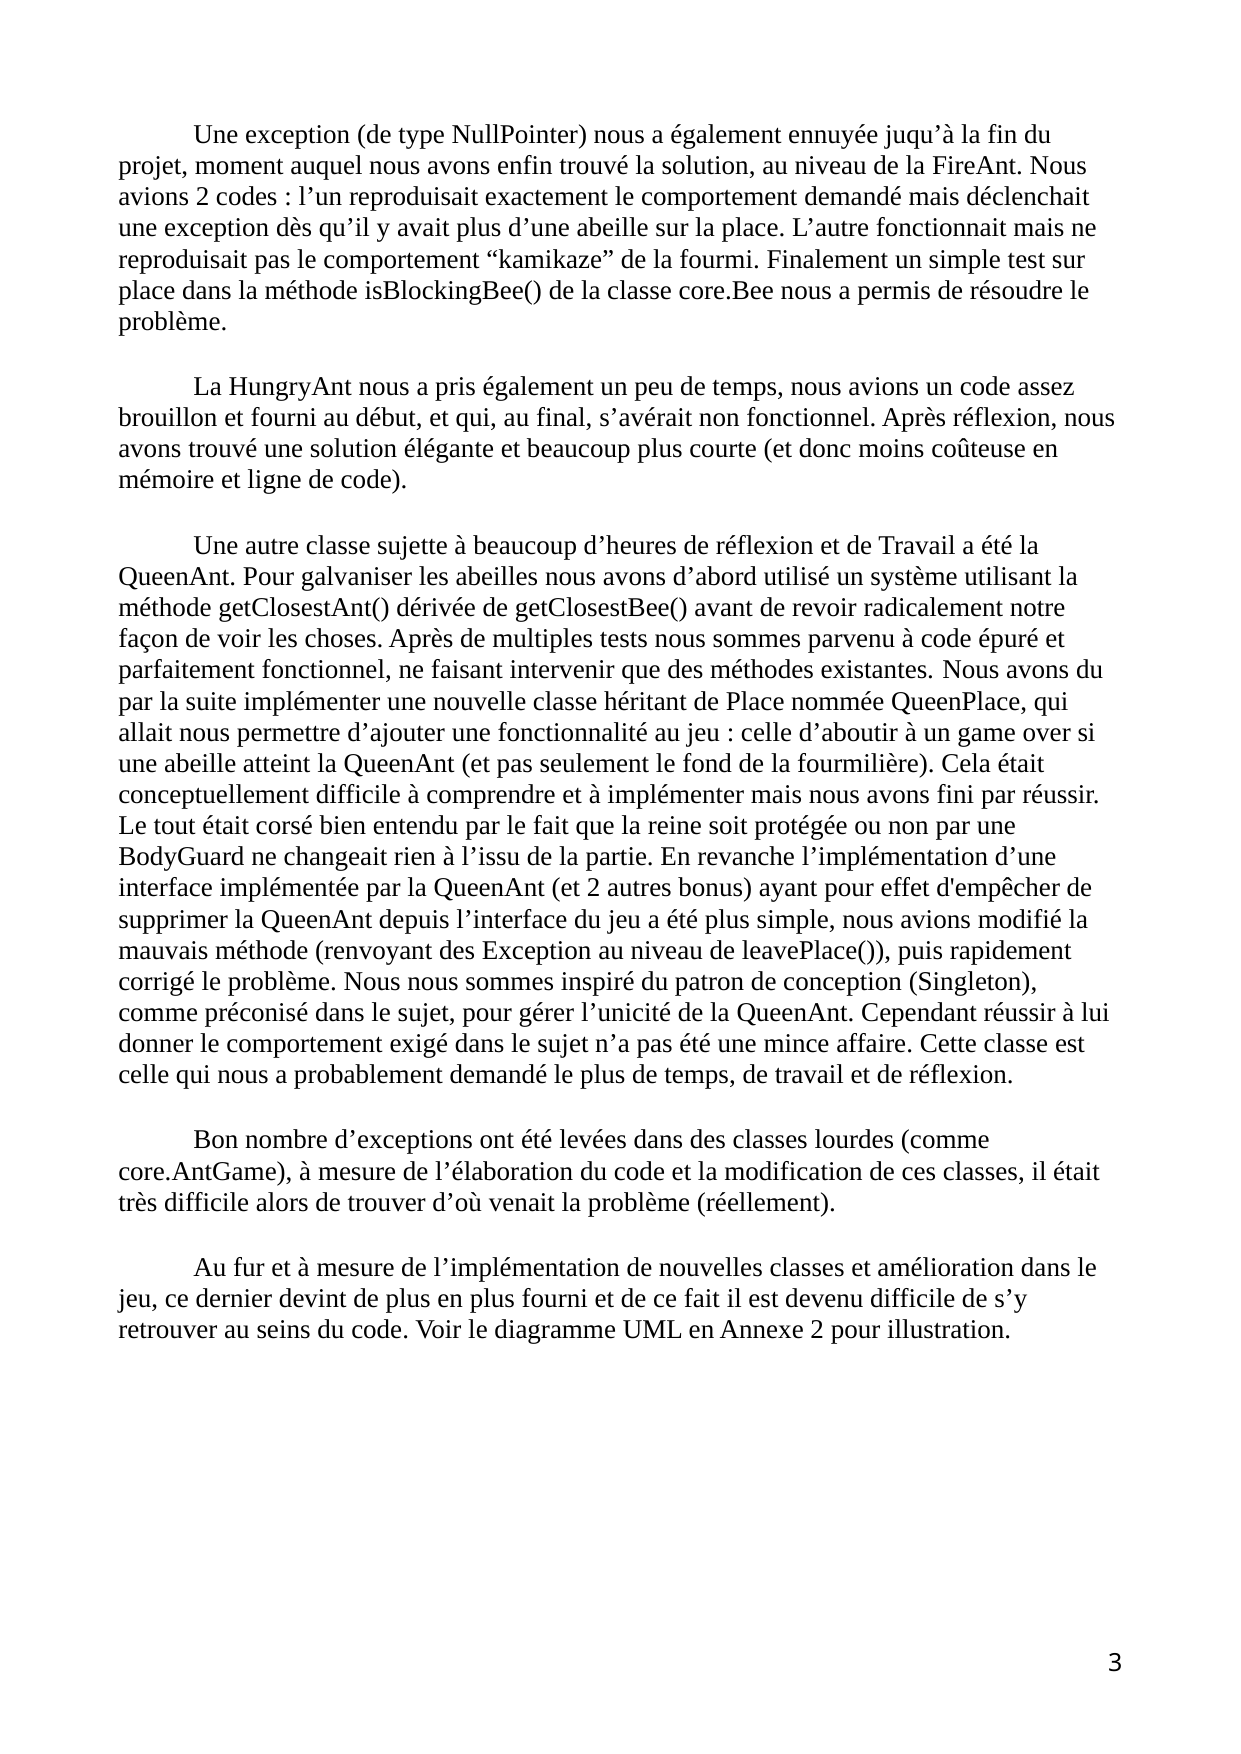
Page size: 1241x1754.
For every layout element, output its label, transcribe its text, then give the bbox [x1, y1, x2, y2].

text La HungryAnt nous a pris également un peu de temps, nous avions un code assez brouillon et fourni au début, et qui, au final, s’avérait non fonctionnel. Après réflexion, nous avons trouvé une solution élégante et beaucoup plus courte (et donc moins coûteuse en mémoire et ligne de code). [118, 370, 1122, 495]
text Bon nombre d’exceptions ont été levées dans des classes lourdes (comme core.AntGame), à mesure de l’élaboration du code et la modification de ces classes, il était très difficile alors de trouver d’où venait la problème (réellement). [118, 1124, 1122, 1217]
text Une exception (de type NullPointer) nous a également ennuyée juqu’à la fin du projet, moment auquel nous avons enfin trouvé la solution, au niveau de la FireAnt. Nous avions 2 codes : l’un reproduisait exactement le comportement demandé mais déclenchait une exception dès qu’il y avait plus d’une abeille sur la place. L’autre fonctionnait mais ne reproduisait pas le comportement “kamikaze” de la fourmi. Finalement un simple test sur place dans la méthode isBlockingBee() de la classe core.Bee nous a permis de résoudre le problème. [118, 118, 1122, 336]
text Une autre classe sujette à beaucoup d’heures de réflexion et de Travail a été la QueenAnt. Pour galvaniser les abeilles nous avons d’abord utilisé un système utilisant la méthode getClosestAnt() dérivée de getClosestBee() avant de revoir radicalement notre façon de voir les choses. Après de multiples tests nous sommes parvenu à code épuré et parfaitement fonctionnel, ne faisant intervenir que des méthodes existantes. Nous avons du par la suite implémenter une nouvelle classe héritant de Place nommée QueenPlace, qui allait nous permettre d’ajouter une fonctionnalité au jeu : celle d’aboutir à un game over si une abeille atteint la QueenAnt (et pas seulement le fond de la fourmilière). Cela était conceptuellement difficile à comprendre et à implémenter mais nous avons fini par réussir. Le tout était corsé bien entendu par le fait que la reine soit protégée ou non par une BodyGuard ne changeait rien à l’issu de la partie. En revanche l’implémentation d’une interface implémentée par la QueenAnt (et 2 autres bonus) ayant pour effet d'empêcher de supprimer la QueenAnt depuis l’interface du jeu a été plus simple, nous avions modifié la mauvais méthode (renvoyant des Exception au niveau de leavePlace()), puis rapidement corrigé le problème. Nous nous sommes inspiré du patron de conception (Singleton), comme préconisé dans le sujet, pour gérer l’unicité de la QueenAnt. Cependant réussir à lui donner le comportement exigé dans le sujet n’a pas été une mince affaire. Cette classe est celle qui nous a probablement demandé le plus de temps, de travail et de réflexion. [118, 529, 1122, 1089]
text Au fur et à mesure de l’implémentation de nouvelles classes et amélioration dans le jeu, ce dernier devint de plus en plus fourni et de ce fait il est devenu difficile de s’y retrouver au seins du code. Voir le diagramme UML en Annexe 2 pour illustration. [118, 1251, 1122, 1344]
